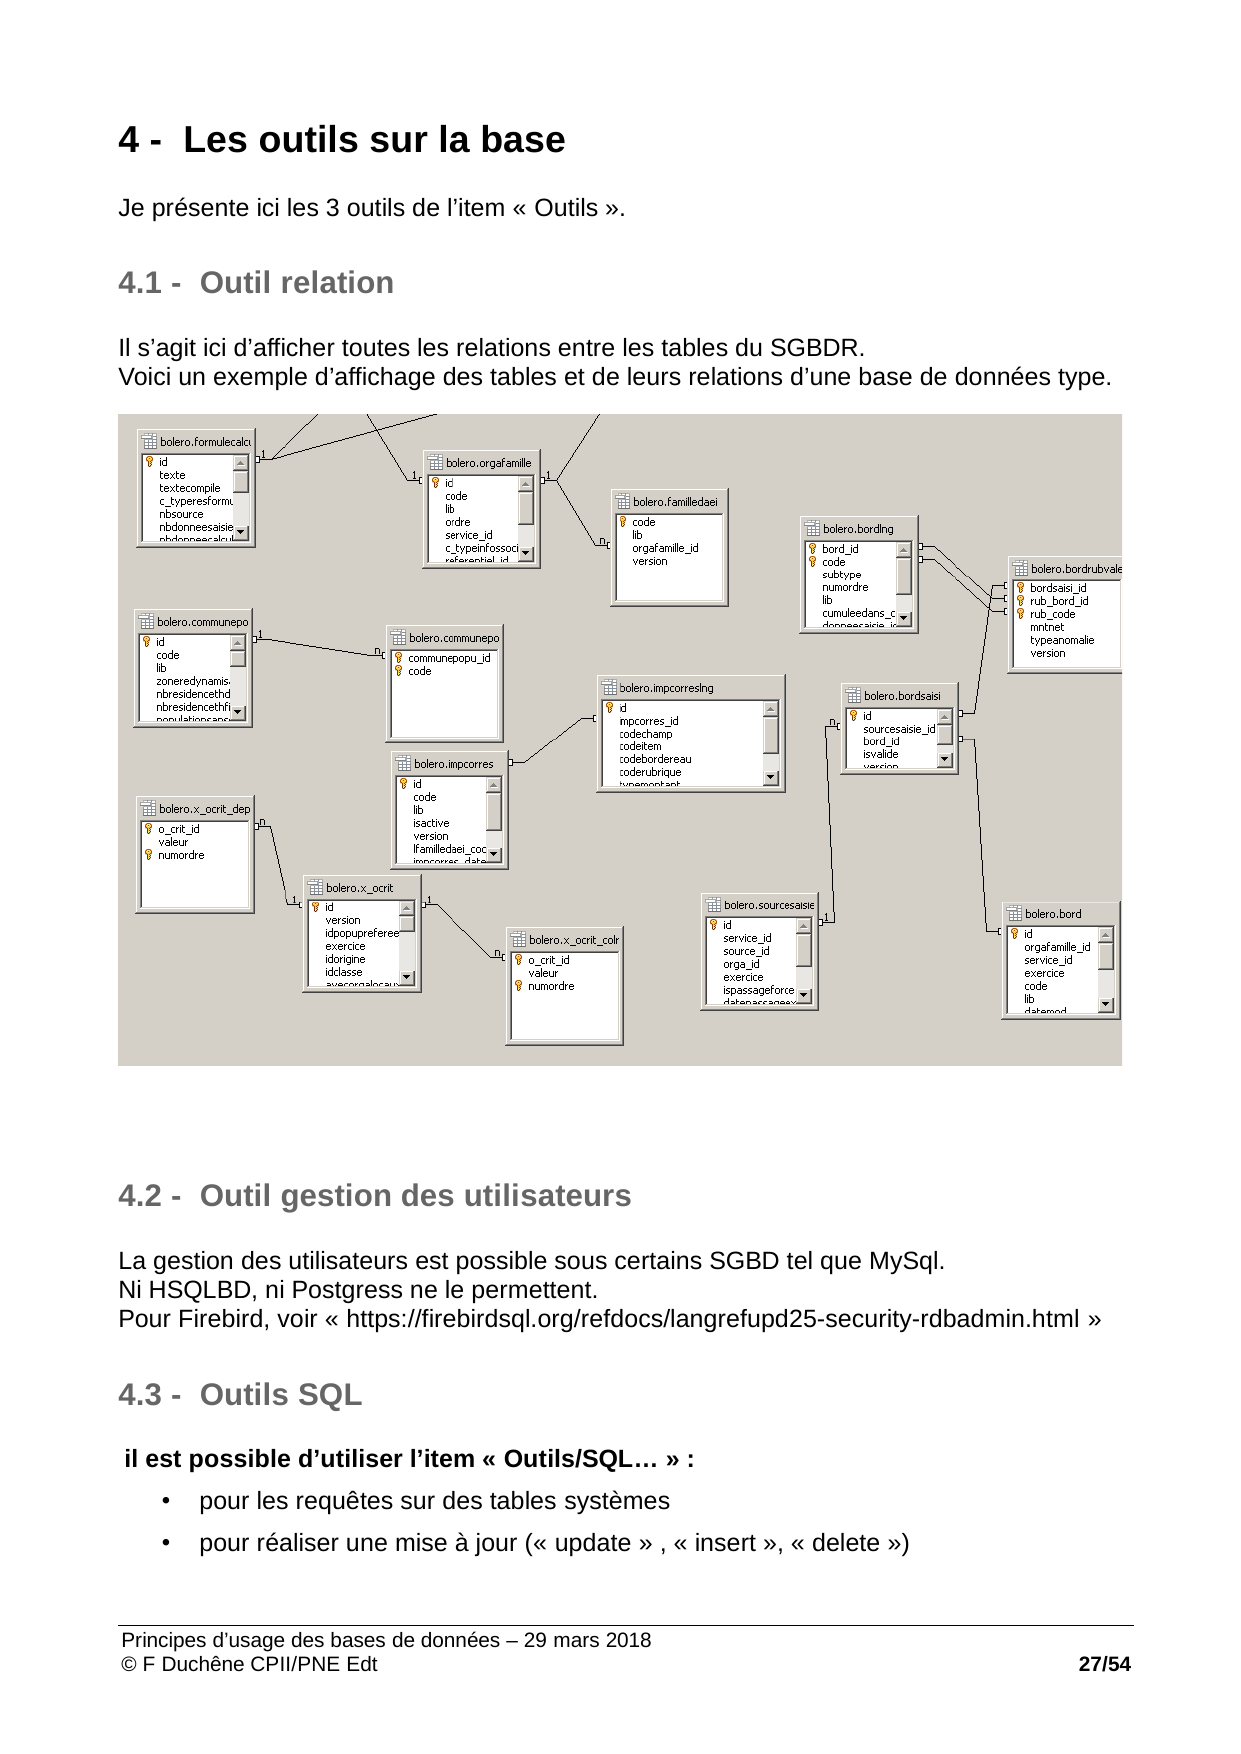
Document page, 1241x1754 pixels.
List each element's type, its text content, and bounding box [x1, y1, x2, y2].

list pour réaliser une mise à jour (« update » , « insert », « delete ») [162, 1527, 1134, 1557]
text Il s’agit ici d’afficher toutes les relations entre les tables du SGBDR. [118, 333, 1134, 362]
text Pour Firebird, voir « https://firebirdsql.org/refdocs/langrefupd25-security-rdbadmin.html » [118, 1304, 1134, 1333]
text Ni HSQLBD, ni Postgress ne le permettent. [118, 1275, 1134, 1304]
list pour les requêtes sur des tables systèmes [162, 1486, 1134, 1515]
picture [118, 414, 1123, 1066]
subtitle Outil relation [118, 264, 1134, 300]
text Voici un exemple d’affichage des tables et de leurs relations d’une base de données type. [118, 362, 1134, 391]
text il est possible d’utiliser l’item « Outils/SQL… » : [124, 1444, 1134, 1473]
subtitle Les outils sur la base [118, 117, 1134, 160]
text La gestion des utilisateurs est possible sous certains SGBD tel que MySql. [118, 1246, 1134, 1275]
subtitle Outil gestion des utilisateurs [118, 1177, 1134, 1213]
subtitle Outils SQL [118, 1375, 1134, 1411]
text Je présente ici les 3 outils de l’item « Outils ». [118, 193, 1134, 222]
